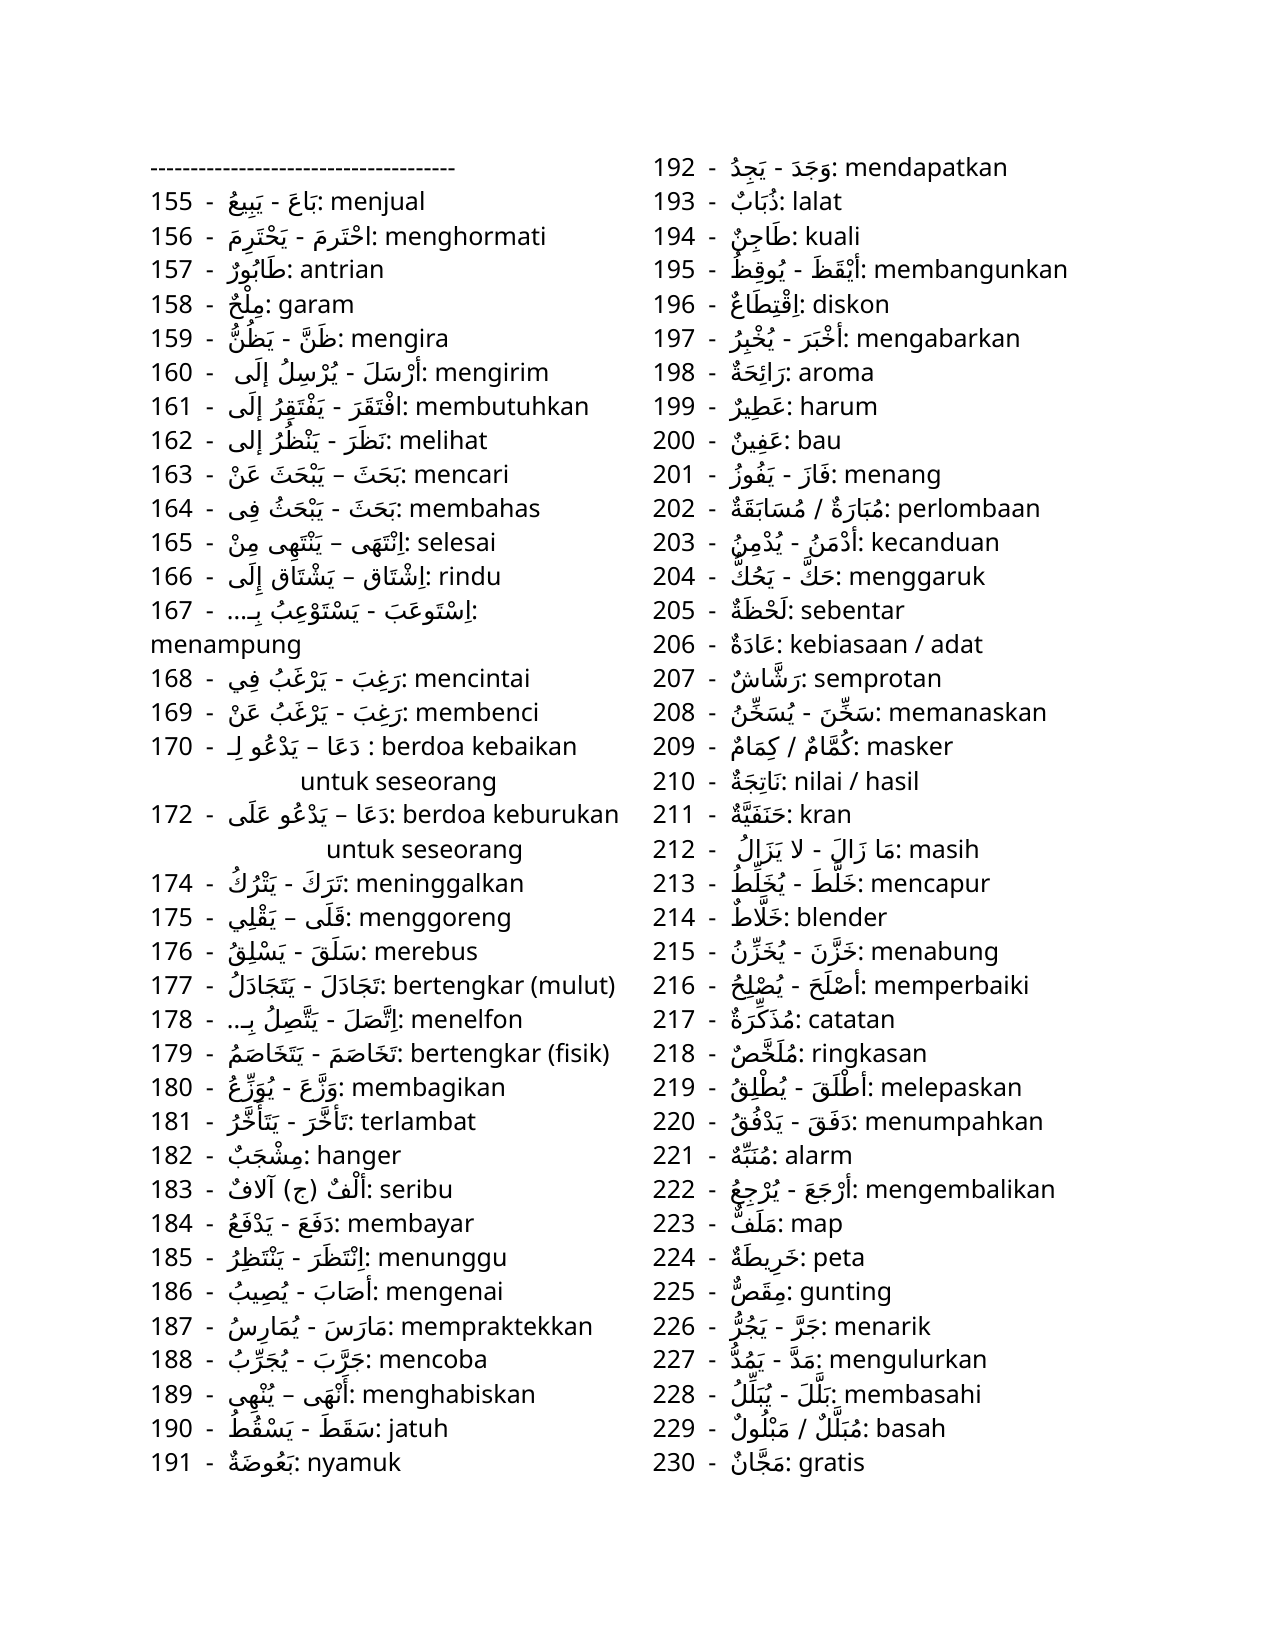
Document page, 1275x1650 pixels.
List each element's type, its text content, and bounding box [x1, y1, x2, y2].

text 216 - أصْلَحَ - يُصْلِحُ: memperbaiki [652, 967, 1125, 1002]
text 193 - ذُبَابٌ: lalat [652, 184, 1125, 218]
text 187 - مَارَسَ - يُمَارِسُ: mempraktekkan [150, 1308, 622, 1342]
text 159 - ظَنَّ - يَظُنُّ: mengira [150, 320, 622, 354]
text 192 - وَجَدَ - يَجِدُ: mendapatkan [652, 150, 1125, 184]
text 221 - مُنَبِّهٌ: alarm [652, 1138, 1125, 1172]
text 200 - عَفِينٌ: bau [652, 422, 1125, 457]
text 170 - دَعَا – يَدْعُو لِـ : berdoa kebaikan [150, 729, 622, 763]
text 206 - عَادَةٌ: kebiasaan / adat [652, 627, 1125, 661]
text 156 - احْتَرمَ - يَحْتَرِمَ: menghormati [150, 218, 622, 252]
text 199 - عَطِيرٌ: harum [652, 388, 1125, 422]
text 212 - مَا زَالَ - لا يَزَالُ: masih [652, 831, 1125, 865]
text 197 - أخْبَرَ - يُخْبِرُ: mengabarkan [652, 320, 1125, 354]
text 168 - رَغِبَ - يَرْغَبُ فِي: mencintai [150, 661, 622, 695]
text 172 - دَعَا – يَدْعُو عَلَى: berdoa keburukan [150, 797, 622, 831]
text 189 - أَنْهَى – يُنْهِى: menghabiskan [150, 1376, 622, 1410]
text 219 - أطْلَقَ - يُطْلِقُ: melepaskan [652, 1070, 1125, 1104]
text 158 - مِلْحٌ: garam [150, 286, 622, 320]
text 186 - أصَابَ - يُصِيبُ: mengenai [150, 1274, 622, 1308]
text 222 - أرْجَعَ - يُرْجِعُ: mengembalikan [652, 1172, 1125, 1206]
text 190 - سَقَطَ - يَسْقُطُ: jatuh [150, 1410, 622, 1444]
text 195 - أيْقَظَ - يُوقِظُ: membangunkan [652, 252, 1125, 286]
text 181 - تَأخَّرَ - يَتَأَخَّرُ: terlambat [150, 1104, 622, 1138]
text 180 - وَزَّعَ - يُوَزِّعُ: membagikan [150, 1070, 622, 1104]
text 204 - حَكَّ - يَحُكُّ: menggaruk [652, 559, 1125, 593]
text 207 - رَشَّاشٌ: semprotan [652, 661, 1125, 695]
text 160 - أرْسَلَ - يُرْسِلُ إلَى: mengirim [150, 354, 622, 388]
text untuk seseorang [150, 831, 622, 865]
text 217 - مُذَكِّرَةٌ: catatan [652, 1002, 1125, 1036]
text 203 - أدْمَنُ - يُدْمِنُ: kecanduan [652, 525, 1125, 559]
text 202 - مُبَارَةٌ / مُسَابَقَةٌ: perlombaan [652, 491, 1125, 525]
text 167 - ...اِسْتَوعَبَ - يَسْتَوْعِبُ بِـ: menampung [150, 593, 622, 661]
text 182 - مِشْجَبٌ: hanger [150, 1138, 622, 1172]
text 223 - مَلَفٌّ: map [652, 1206, 1125, 1240]
text 229 - مُبَلَّلٌ / مَبْلُولٌ: basah [652, 1410, 1125, 1444]
text 209 - كُمَّامٌ / كِمَامٌ: masker [652, 729, 1125, 763]
text 211 - حَنَفَيَّةٌ: kran [652, 797, 1125, 831]
text 184 - دَفَعَ - يَدْفَعُ: membayar [150, 1206, 622, 1240]
text 227 - مَدَّ - يَمُدُّ: mengulurkan [652, 1342, 1125, 1376]
text 224 - خَرِيطَةٌ: peta [652, 1240, 1125, 1274]
text 177 - تَجَادَلَ - يَتَجَادَلُ: bertengkar (mulut) [150, 967, 622, 1002]
text 208 - سَخِّنَ - يُسَخِّنُ: memanaskan [652, 695, 1125, 729]
text 162 - نَظَرَ - يَنْظُرُ إلى: melihat [150, 422, 622, 457]
text 185 - اِنْتَظَرَ - يَنْتَظِرُ: menunggu [150, 1240, 622, 1274]
text 178 - ..اِتَّصَلَ - يَتَّصِلُ بِـ: menelfon [150, 1002, 622, 1036]
text 165 - اِنْتَهَى – يَنْتَهِى مِنْ: selesai [150, 525, 622, 559]
text 220 - دَفَقَ - يَدْفُقُ: menumpahkan [652, 1104, 1125, 1138]
text 230 - مَجَّانٌ: gratis [652, 1444, 1125, 1478]
text 164 - بَحَثَ - يَبْحَثُ فِى: membahas [150, 491, 622, 525]
text 194 - طَاجِنٌ: kuali [652, 218, 1125, 252]
text 166 - اِشْتَاق – يَشْتَاق إِلَى: rindu [150, 559, 622, 593]
text 155 - بَاعَ - يَبِيعُ: menjual [150, 184, 622, 218]
text 188 - جَرَّبَ - يُجَرِّبُ: mencoba [150, 1342, 622, 1376]
text 213 - خَلَّطَ - يُخَلِّطُ: mencapur [652, 865, 1125, 899]
text 205 - لَحْظَةٌ: sebentar [652, 593, 1125, 627]
text 225 - مِقَصٌّ: gunting [652, 1274, 1125, 1308]
text 157 - طَابُورٌ: antrian [150, 252, 622, 286]
text 176 - سَلَقَ - يَسْلِقُ: merebus [150, 933, 622, 967]
text 210 - نَاتِجَةٌ: nilai / hasil [652, 763, 1125, 797]
text 218 - مُلَخَّصٌ: ringkasan [652, 1036, 1125, 1070]
text -------------------------------------- [150, 150, 622, 184]
text 214 - خَلَّاطٌ: blender [652, 899, 1125, 933]
text 215 - خَزَّنَ - يُخَزِّنُ: menabung [652, 933, 1125, 967]
text 228 - بَلَّلَ - يُبَلِّلُ: membasahi [652, 1376, 1125, 1410]
text 201 - فَازَ - يَفُوزُ: menang [652, 457, 1125, 491]
text 161 - افْتَقَرَ - يَفْتَقِرُ إلَى: membutuhkan [150, 388, 622, 422]
text 169 - رَغِبَ - يَرْغَبُ عَنْ: membenci [150, 695, 622, 729]
text 191 - بَعُوضَةٌ: nyamuk [150, 1444, 622, 1478]
text 226 - جَرَّ - يَجُرُّ: menarik [652, 1308, 1125, 1342]
text 163 - بَحَثَ – يَبْحَثَ عَنْ: mencari [150, 457, 622, 491]
text 198 - رَائِحَةٌ: aroma [652, 354, 1125, 388]
text 175 - قَلَى – يَقْلِي: menggoreng [150, 899, 622, 933]
text untuk seseorang [150, 763, 622, 797]
text 183 - ألْفٌ (ج) آلافٌ: seribu [150, 1172, 622, 1206]
text 174 - تَرَكَ - يَتْرُكُ: meninggalkan [150, 865, 622, 899]
text 179 - تَخَاصَمَ - يَتَخَاصَمُ: bertengkar (fisik) [150, 1036, 622, 1070]
text 196 - اِقْتِطَاعٌ: diskon [652, 286, 1125, 320]
